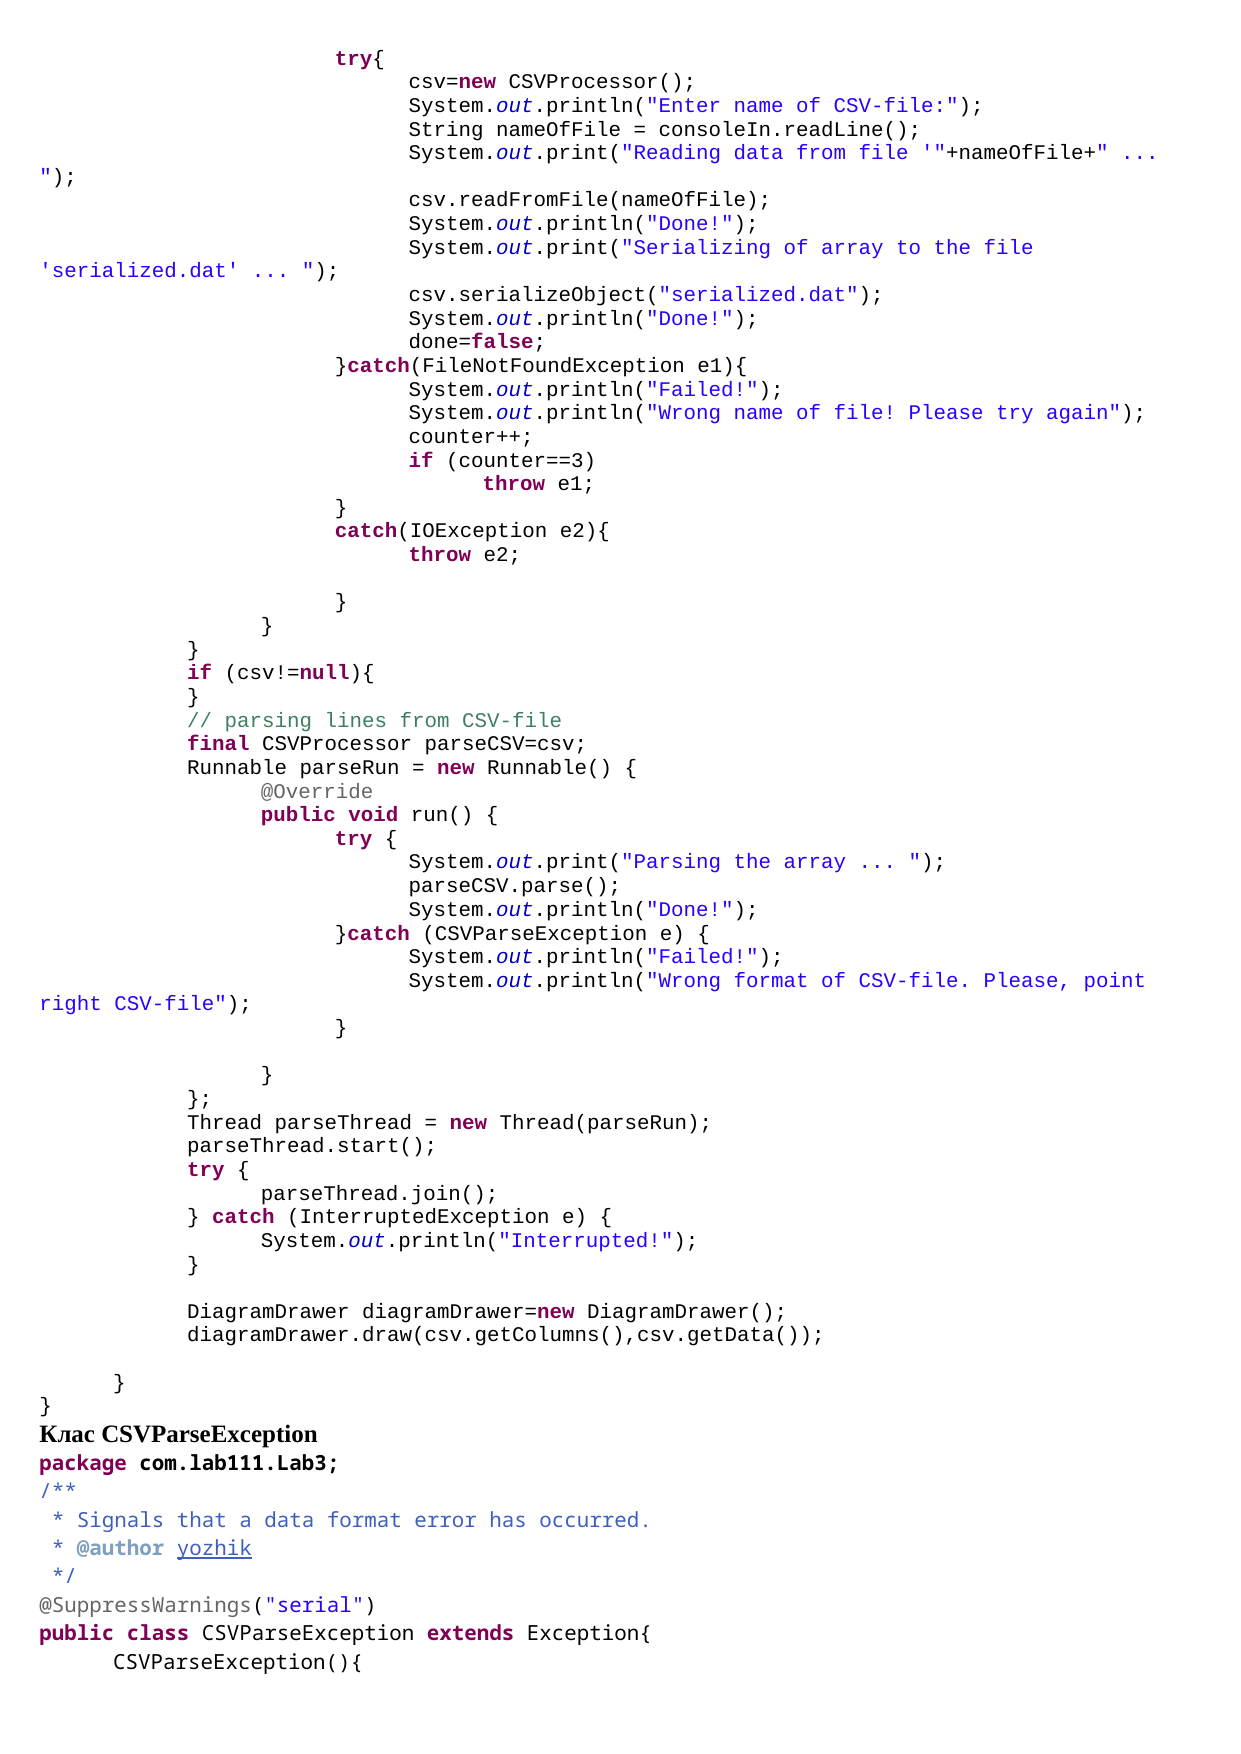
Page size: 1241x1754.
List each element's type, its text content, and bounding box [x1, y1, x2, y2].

text DiagramDrawer diagramDrawer=new DiagramDrawer(); [39, 1301, 1189, 1324]
text } [39, 1395, 1189, 1419]
text } [39, 1253, 1189, 1277]
text } [39, 1017, 1189, 1041]
text final CSVProcessor parseCSV=csv; [39, 733, 1189, 757]
text done=false; [39, 331, 1189, 355]
text @SuppressWarnings("serial") [39, 1590, 1189, 1618]
text package com.lab111.Lab3; [39, 1448, 1189, 1476]
text CSVParseException(){ [39, 1647, 1189, 1675]
text /** [39, 1476, 1189, 1505]
text if (csv!=null){ [39, 662, 1189, 686]
text // parsing lines from CSV-file [39, 710, 1189, 733]
text public void run() { [39, 804, 1189, 828]
text }catch (CSVParseException e) { [39, 922, 1189, 946]
text counter++; [39, 426, 1189, 449]
text Клас CSVParseException [39, 1419, 1189, 1448]
text try { [39, 828, 1189, 852]
text diagramDrawer.draw(csv.getColumns(),csv.getData()); [39, 1324, 1189, 1348]
text Runnable parseRun = new Runnable() { [39, 757, 1189, 781]
text System.out.println("Wrong name of file! Please try again"); [39, 402, 1189, 426]
text System.out.print("Serializing of array to the file 'serialized.dat' ... "); [39, 237, 1189, 284]
text csv.serializeObject("serialized.dat"); [39, 284, 1189, 308]
text System.out.print("Parsing the array ... "); [39, 852, 1189, 875]
text try{ [39, 48, 1189, 71]
text System.out.println("Interrupted!"); [39, 1230, 1189, 1253]
text catch(IOException e2){ [39, 521, 1189, 544]
text System.out.println("Done!"); [39, 308, 1189, 331]
text String nameOfFile = consoleIn.readLine(); [39, 118, 1189, 142]
text csv.readFromFile(nameOfFile); [39, 189, 1189, 213]
text try { [39, 1159, 1189, 1183]
text throw e2; [39, 544, 1189, 568]
text System.out.println("Enter name of CSV-file:"); [39, 95, 1189, 118]
text Thread parseThread = new Thread(parseRun); [39, 1112, 1189, 1135]
text parseThread.start(); [39, 1135, 1189, 1159]
text System.out.println("Failed!"); [39, 946, 1189, 970]
text System.out.println("Wrong format of CSV-file. Please, point right CSV-file"); [39, 970, 1189, 1017]
text System.out.println("Done!"); [39, 213, 1189, 237]
text */ [39, 1562, 1189, 1590]
text } [39, 639, 1189, 662]
text parseCSV.parse(); [39, 875, 1189, 899]
text throw e1; [39, 473, 1189, 497]
text System.out.print("Reading data from file '"+nameOfFile+" ... "); [39, 142, 1189, 189]
text parseThread.join(); [39, 1183, 1189, 1206]
text * @author yozhik [39, 1533, 1189, 1562]
text } [39, 497, 1189, 521]
text public class CSVParseException extends Exception{ [39, 1618, 1189, 1647]
text } [39, 686, 1189, 710]
text csv=new CSVProcessor(); [39, 71, 1189, 95]
text System.out.println("Done!"); [39, 899, 1189, 922]
text } [39, 1064, 1189, 1088]
text System.out.println("Failed!"); [39, 379, 1189, 402]
text } [39, 1372, 1189, 1395]
text } [39, 591, 1189, 615]
text }catch(FileNotFoundException e1){ [39, 355, 1189, 379]
text * Signals that a data format error has occurred. [39, 1505, 1189, 1533]
text @Override [39, 781, 1189, 804]
text if (counter==3) [39, 449, 1189, 473]
text }; [39, 1088, 1189, 1112]
text } [39, 615, 1189, 639]
text } catch (InterruptedException e) { [39, 1206, 1189, 1230]
